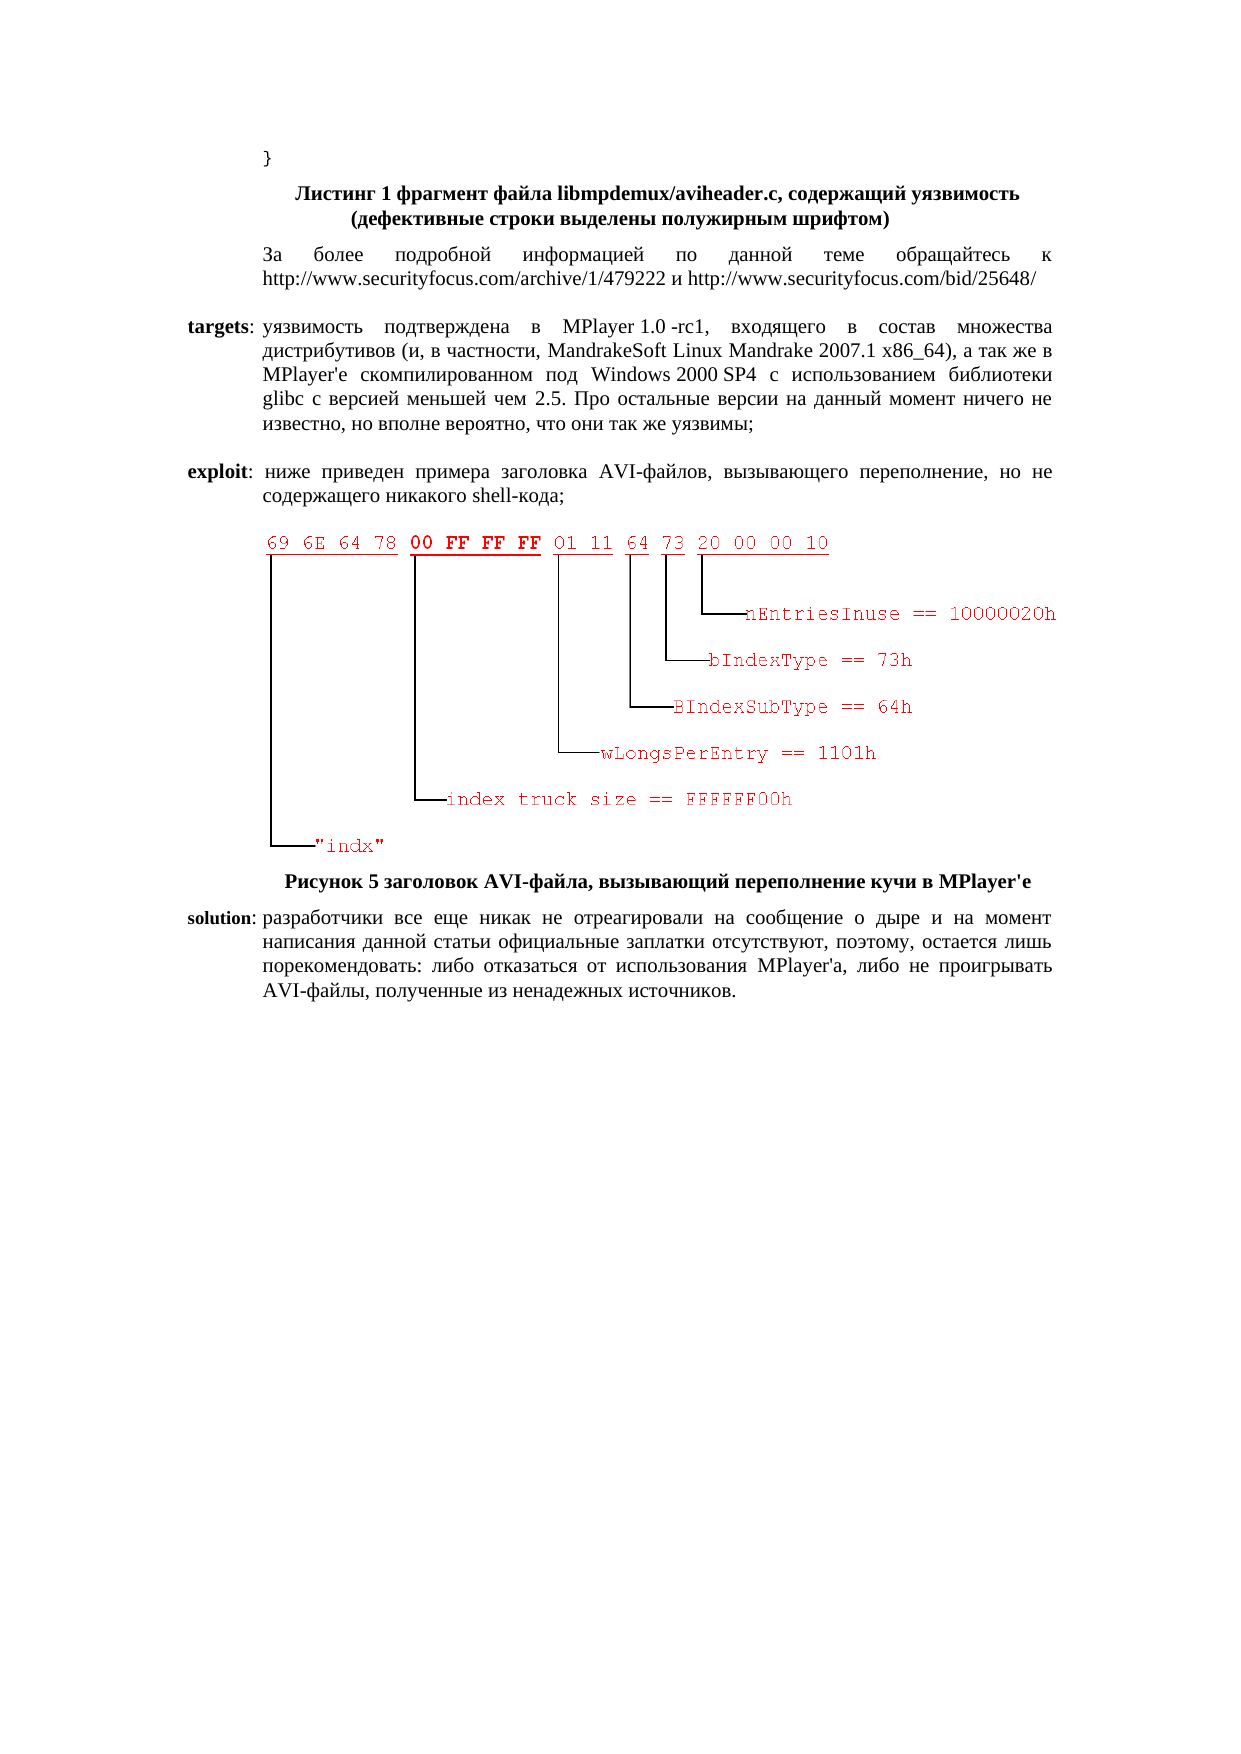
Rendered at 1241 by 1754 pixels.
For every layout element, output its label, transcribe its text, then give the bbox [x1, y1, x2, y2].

text Листинг 1 фрагмент файла libmpdemux/aviheader.c, содержащий уязвимость (дефективные строки выделены полужирным шрифтом) [187, 181, 1053, 229]
text Рисунок 5 заголовок AVI-файла, вызывающий переполнение кучи в MPlayer'е [187, 869, 1053, 893]
text } [262, 150, 1053, 169]
text За более подробной информацией по данной теме обращайтесь к http://www.securityfocus.com/archive/1/479222 и http://www.securityfocus.com/bid/25648/ [262, 242, 1053, 290]
text exploit: ниже приведен примера заголовка AVI-файлов, вызывающего переполнение, но не содержащего никакого shell-кода; [187, 458, 1053, 507]
picture [262, 530, 1062, 857]
text targets: уязвимость подтверждена в MPlayer 1.0 -rc1, входящего в состав множества дистрибутивов (и, в частности, MandrakeSoft Linux Mandrake 2007.1 x86_64), а так же в MPlayer'е скомпилированном под Windows 2000 SP4 с использованием библиотеки glibc с версией меньшей чем 2.5. Про остальные версии на данный момент ничего не известно, но вполне вероятно, что они так же уязвимы; [187, 314, 1053, 434]
text solution: разработчики все еще никак не отреагировали на сообщение о дыре и на момент написания данной статьи официальные заплатки отсутствуют, поэтому, остается лишь порекомендовать: либо отказаться от использования MPlayer'а, либо не проигрывать AVI-файлы, полученные из ненадежных источников. [187, 905, 1053, 1002]
